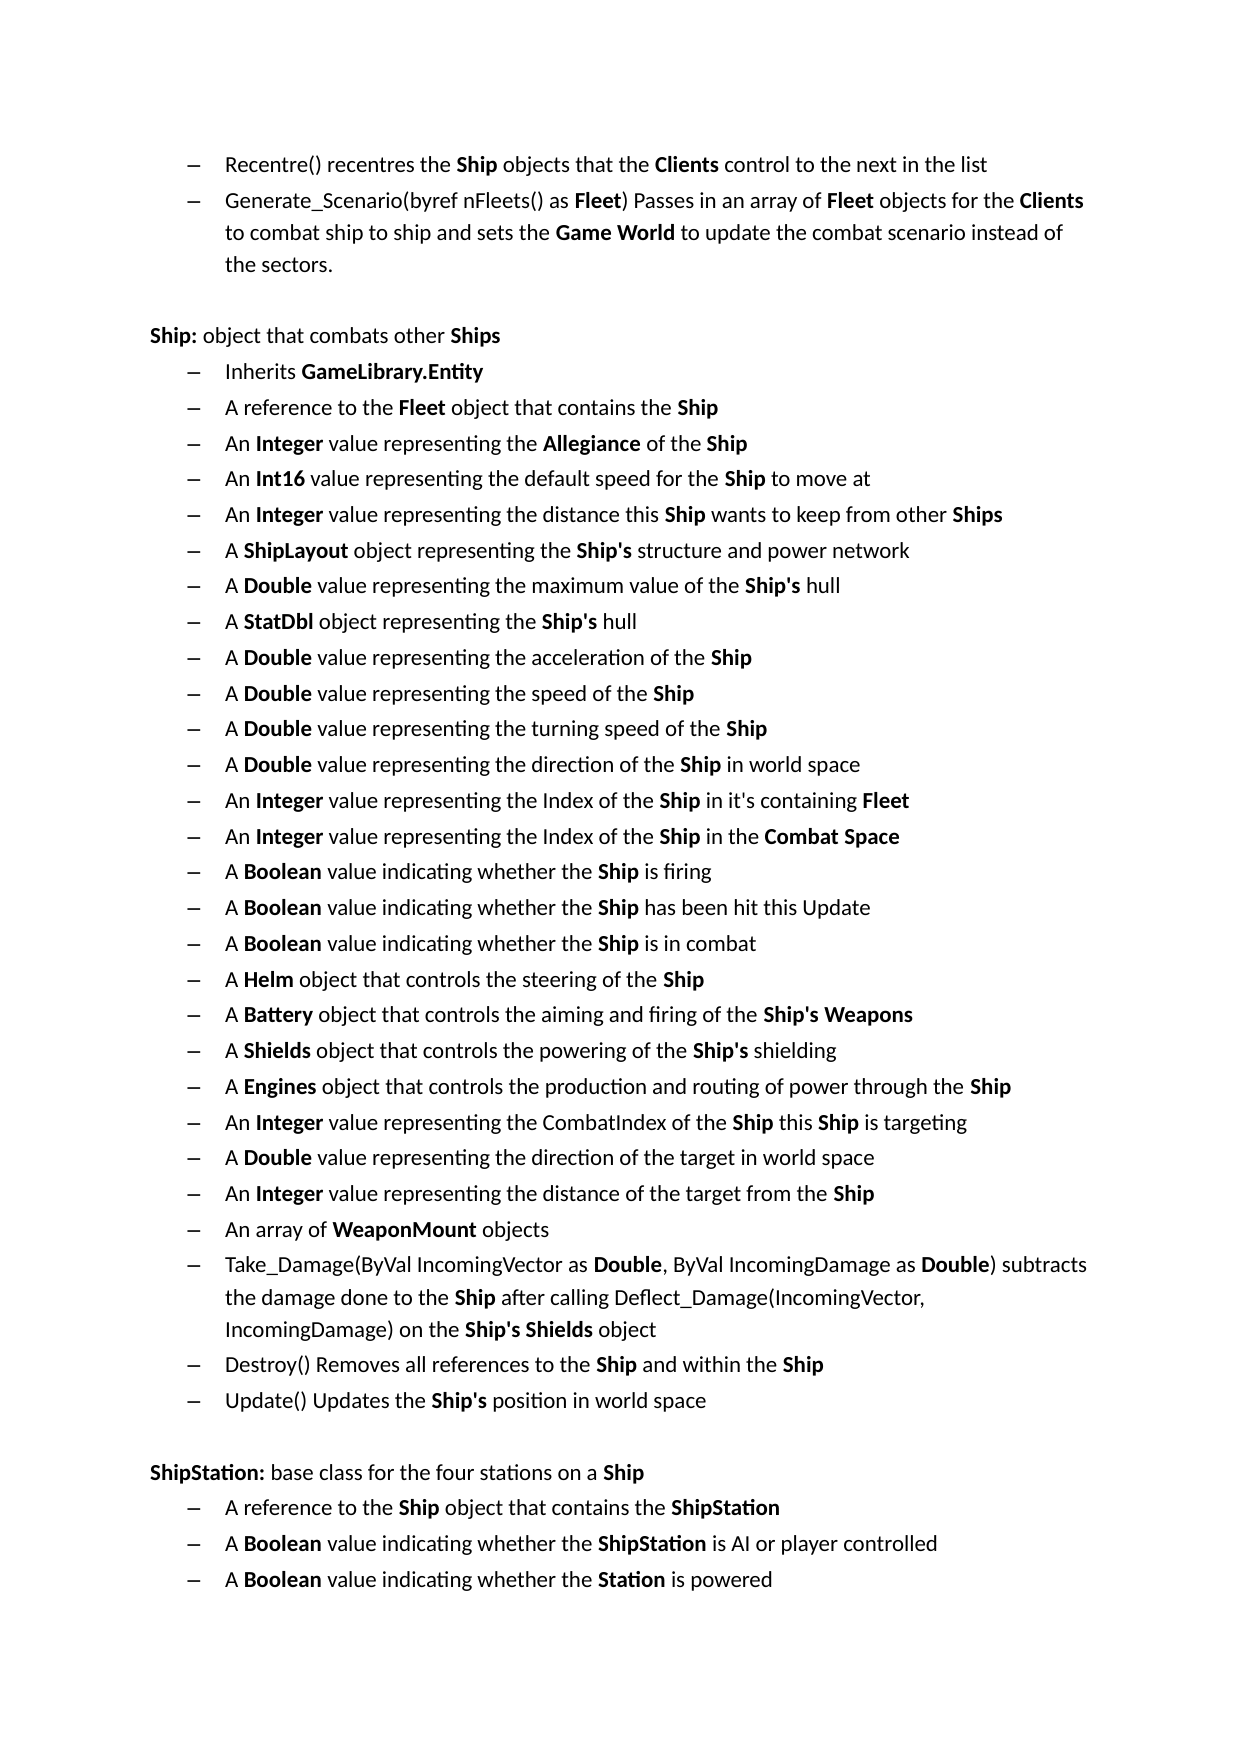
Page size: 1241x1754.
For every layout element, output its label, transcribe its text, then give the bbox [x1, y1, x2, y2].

list Recentre() recentres the Ship objects that the Clients control to the next in the list [187, 150, 1090, 178]
list A ShipLayout object representing the Ship's structure and power network [187, 536, 1090, 564]
list An Integer value representing the distance this Ship wants to keep from other Ships [187, 500, 1090, 528]
list Generate_Scenario(byref nFleets() as Fleet) Passes in an array of Fleet objects for the Clients to combat ship to ship and sets the Game World to update the combat scenario instead of the sectors. [187, 186, 1090, 278]
list A Boolean value indicating whether the Station is powered [187, 1565, 1090, 1593]
list Update() Updates the Ship's position in world space [187, 1386, 1090, 1414]
list An Integer value representing the distance of the target from the Ship [187, 1179, 1090, 1207]
list A Double value representing the speed of the Ship [187, 679, 1090, 707]
list A Shields object that controls the powering of the Ship's shielding [187, 1036, 1090, 1064]
list An Integer value representing the Allegiance of the Ship [187, 429, 1090, 457]
list A StatDbl object representing the Ship's hull [187, 607, 1090, 635]
list An Integer value representing the Index of the Ship in it's containing Fleet [187, 786, 1090, 814]
list Take_Damage(ByVal IncomingVector as Double, ByVal IncomingDamage as Double) subtracts the damage done to the Ship after calling Deflect_Damage(IncomingVector, IncomingDamage) on the Ship's Shields object [187, 1251, 1090, 1343]
list A Double value representing the maximum value of the Ship's hull [187, 572, 1090, 600]
list A Boolean value indicating whether the Ship has been hit this Update [187, 893, 1090, 921]
list Inherits GameLibrary.Entity [187, 357, 1090, 385]
list A Boolean value indicating whether the ShipStation is AI or player controlled [187, 1529, 1090, 1557]
list A Double value representing the turning speed of the Ship [187, 714, 1090, 743]
list A reference to the Ship object that contains the ShipStation [187, 1493, 1090, 1522]
text ShipStation: base class for the four stations on a Ship [150, 1458, 1090, 1486]
list A Battery object that controls the aiming and firing of the Ship's Weapons [187, 1000, 1090, 1028]
list A Double value representing the acceleration of the Ship [187, 643, 1090, 671]
list A Boolean value indicating whether the Ship is firing [187, 857, 1090, 886]
list An array of WeaponMount objects [187, 1215, 1090, 1243]
list An Integer value representing the Index of the Ship in the Combat Space [187, 822, 1090, 850]
list A Boolean value indicating whether the Ship is in combat [187, 929, 1090, 957]
text Ship: object that combats other Ships [150, 322, 1090, 349]
list A Double value representing the direction of the Ship in world space [187, 750, 1090, 778]
list An Integer value representing the CombatIndex of the Ship this Ship is targeting [187, 1108, 1090, 1136]
list A Double value representing the direction of the target in world space [187, 1143, 1090, 1171]
list Destroy() Removes all references to the Ship and within the Ship [187, 1351, 1090, 1379]
list A reference to the Fleet object that contains the Ship [187, 393, 1090, 421]
list An Int16 value representing the default speed for the Ship to move at [187, 464, 1090, 492]
list A Engines object that controls the production and routing of power through the Ship [187, 1072, 1090, 1100]
list A Helm object that controls the steering of the Ship [187, 965, 1090, 993]
